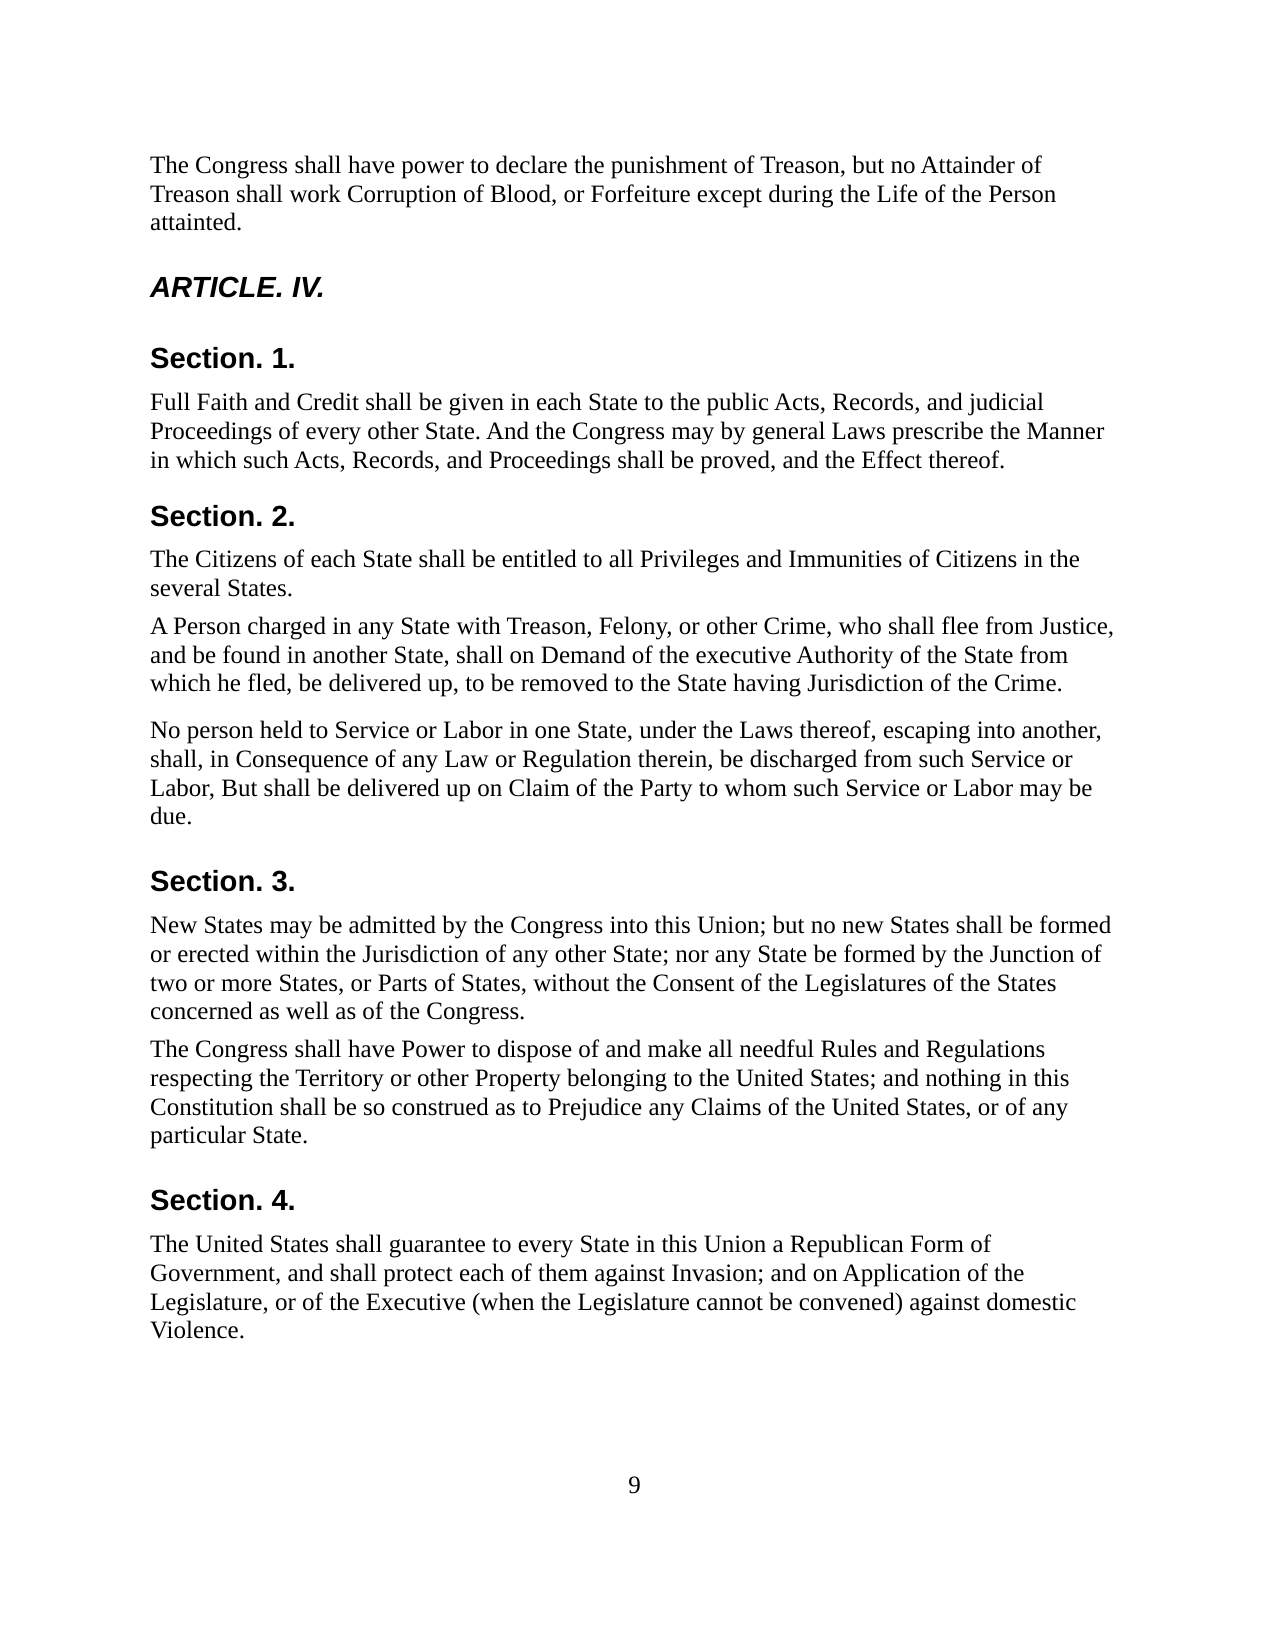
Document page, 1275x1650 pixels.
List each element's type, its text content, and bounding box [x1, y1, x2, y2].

subtitle Section. 1. [150, 341, 1125, 375]
subtitle Section. 3. [150, 864, 1125, 898]
text New States may be admitted by the Congress into this Union; but no new States shall be formed or erected within the Jurisdiction of any other State; nor any State be formed by the Junction of two or more States, or Parts of States, without the Consent of the Legislatures of the States concerned as well as of the Congress. [150, 910, 1125, 1025]
subtitle Section. 4. [150, 1183, 1125, 1217]
text The Congress shall have power to declare the punishment of Treason, but no Attainder of Treason shall work Corruption of Blood, or Forfeiture except during the Life of the Person attainted. [150, 150, 1125, 236]
text A Person charged in any State with Treason, Felony, or other Crime, who shall flee from Justice, and be found in another State, shall on Demand of the executive Authority of the State from which he fled, be delivered up, to be removed to the State having Jurisdiction of the Crime. [150, 611, 1125, 697]
text Full Faith and Credit shall be given in each State to the public Acts, Records, and judicial Proceedings of every other State. And the Congress may by general Laws prescribe the Manner in which such Acts, Records, and Proceedings shall be proved, and the Effect thereof. [150, 387, 1125, 473]
text The United States shall guarantee to every State in this Union a Republican Form of Government, and shall protect each of them against Invasion; and on Application of the Legislature, or of the Executive (when the Legislature cannot be convened) against domestic Violence. [150, 1229, 1125, 1344]
subtitle Section. 2. [150, 498, 1125, 532]
subtitle ARTICLE. IV. [150, 270, 1125, 304]
text The Citizens of each State shall be entitled to all Privileges and Immunities of Citizens in the several States. [150, 544, 1125, 602]
text The Congress shall have Power to dispose of and make all needful Rules and Regulations respecting the Territory or other Property belonging to the United States; and nothing in this Constitution shall be so construed as to Prejudice any Claims of the United States, or of any particular State. [150, 1034, 1125, 1149]
text No person held to Service or Labor in one State, under the Laws thereof, escaping into another, shall, in Consequence of any Law or Regulation therein, be discharged from such Service or Labor, But shall be delivered up on Claim of the Party to whom such Service or Labor may be due. [150, 715, 1125, 830]
